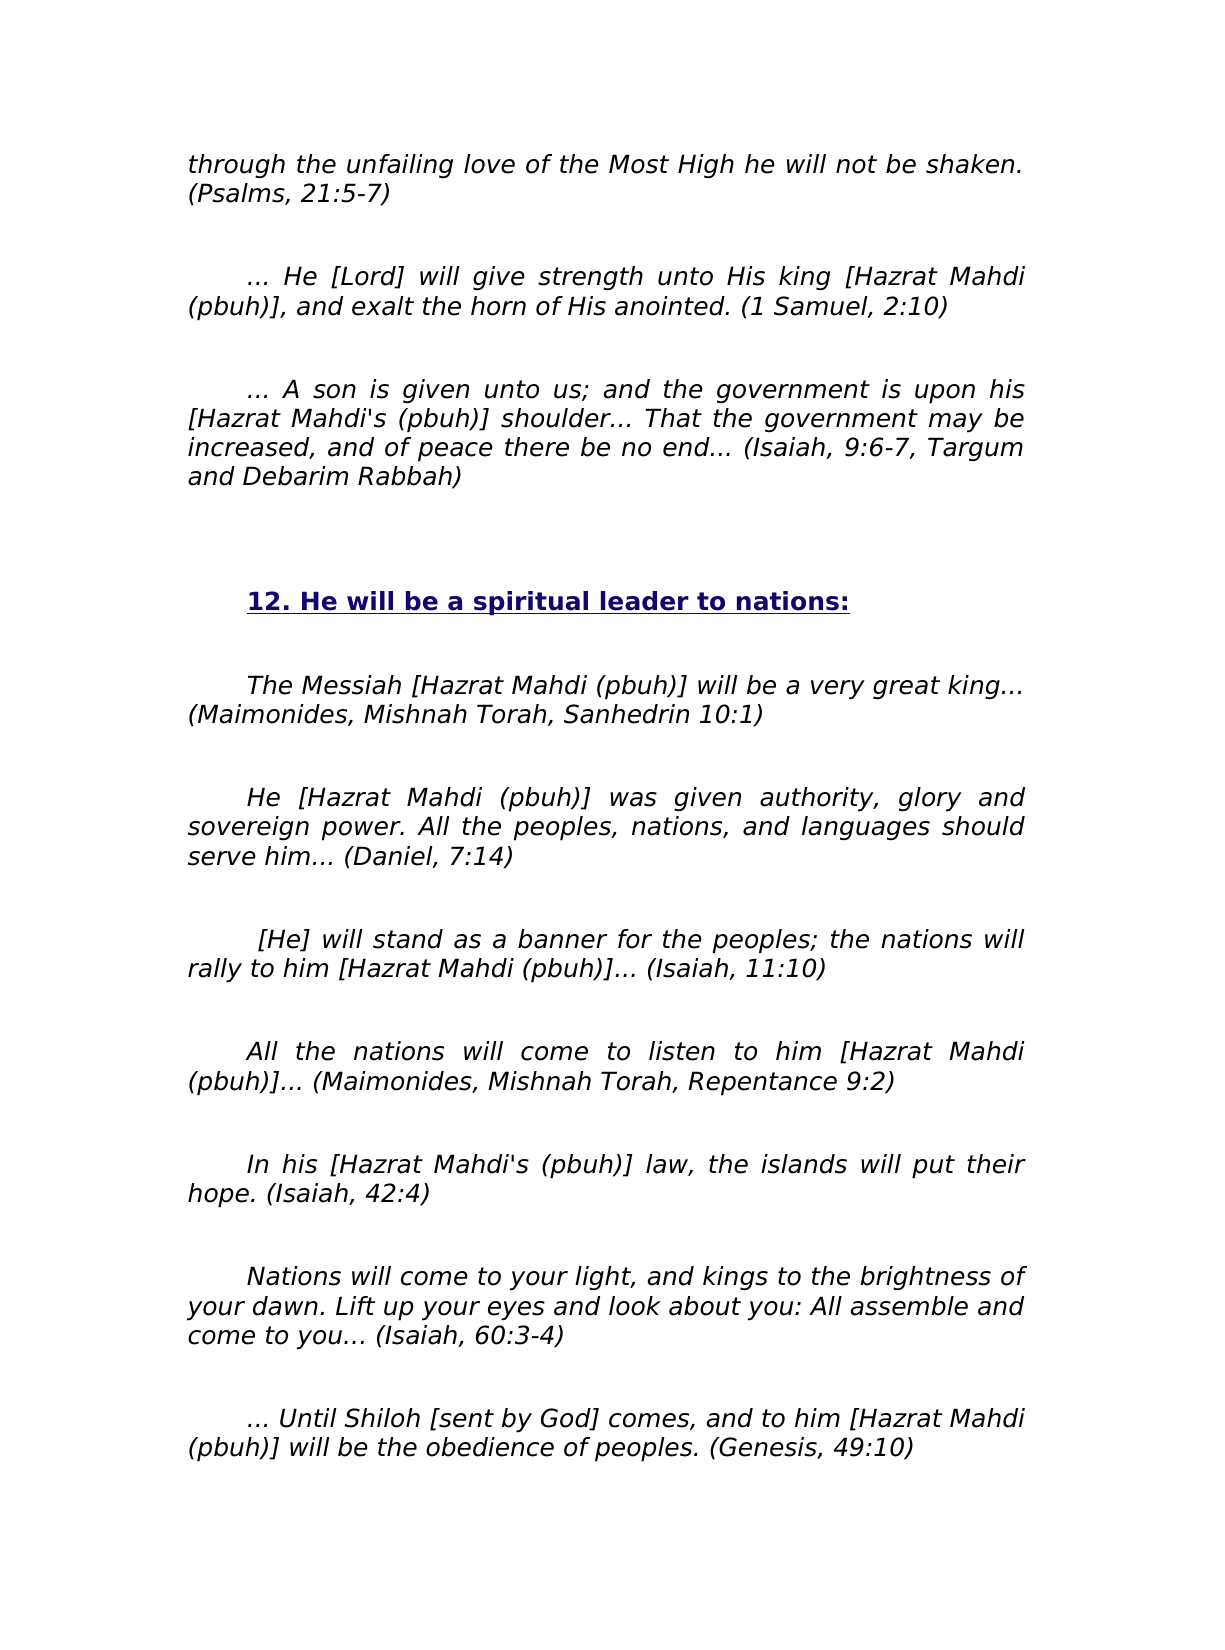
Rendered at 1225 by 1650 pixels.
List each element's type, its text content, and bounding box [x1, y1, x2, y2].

text In his [Hazrat Mahdi's (pbuh)] law, the islands will put their hope. (Isaiah, 42:4) [187, 1150, 1026, 1208]
text He [Hazrat Mahdi (pbuh)] was given authority, glory and sovereign power. All the peoples, nations, and languages should serve him... (Daniel, 7:14) [187, 783, 1026, 871]
text ... He [Lord] will give strength unto His king [Hazrat Mahdi (pbuh)], and exalt the horn of His anointed. (1 Samuel, 2:10) [187, 262, 1026, 321]
text ... A son is given unto us; and the government is upon his [Hazrat Mahdi's (pbuh)] shoulder... That the government may be increased, and of peace there be no end... (Isaiah, 9:6-7, Targum and Debarim Rabbah) [187, 375, 1026, 492]
text The Messiah [Hazrat Mahdi (pbuh)] will be a very great king... (Maimonides, Mishnah Torah, Sanhedrin 10:1) [187, 671, 1026, 729]
text Nations will come to your light, and kings to the brightness of your dawn. Lift up your eyes and look about you: All assemble and come to you... (Isaiah, 60:3-4) [187, 1262, 1026, 1350]
text ... Until Shiloh [sent by God] comes, and to him [Hazrat Mahdi (pbuh)] will be the obedience of peoples. (Genesis, 49:10) [187, 1404, 1026, 1462]
text 12. He will be a spiritual leader to nations: [187, 587, 1037, 617]
text [He] will stand as a banner for the peoples; the nations will rally to him [Hazrat Mahdi (pbuh)]... (Isaiah, 11:10) [187, 925, 1026, 983]
text through the unfailing love of the Most High he will not be shaken. (Psalms, 21:5-7) [187, 150, 1026, 208]
text All the nations will come to listen to him [Hazrat Mahdi (pbuh)]... (Maimonides, Mishnah Torah, Repentance 9:2) [187, 1037, 1026, 1096]
